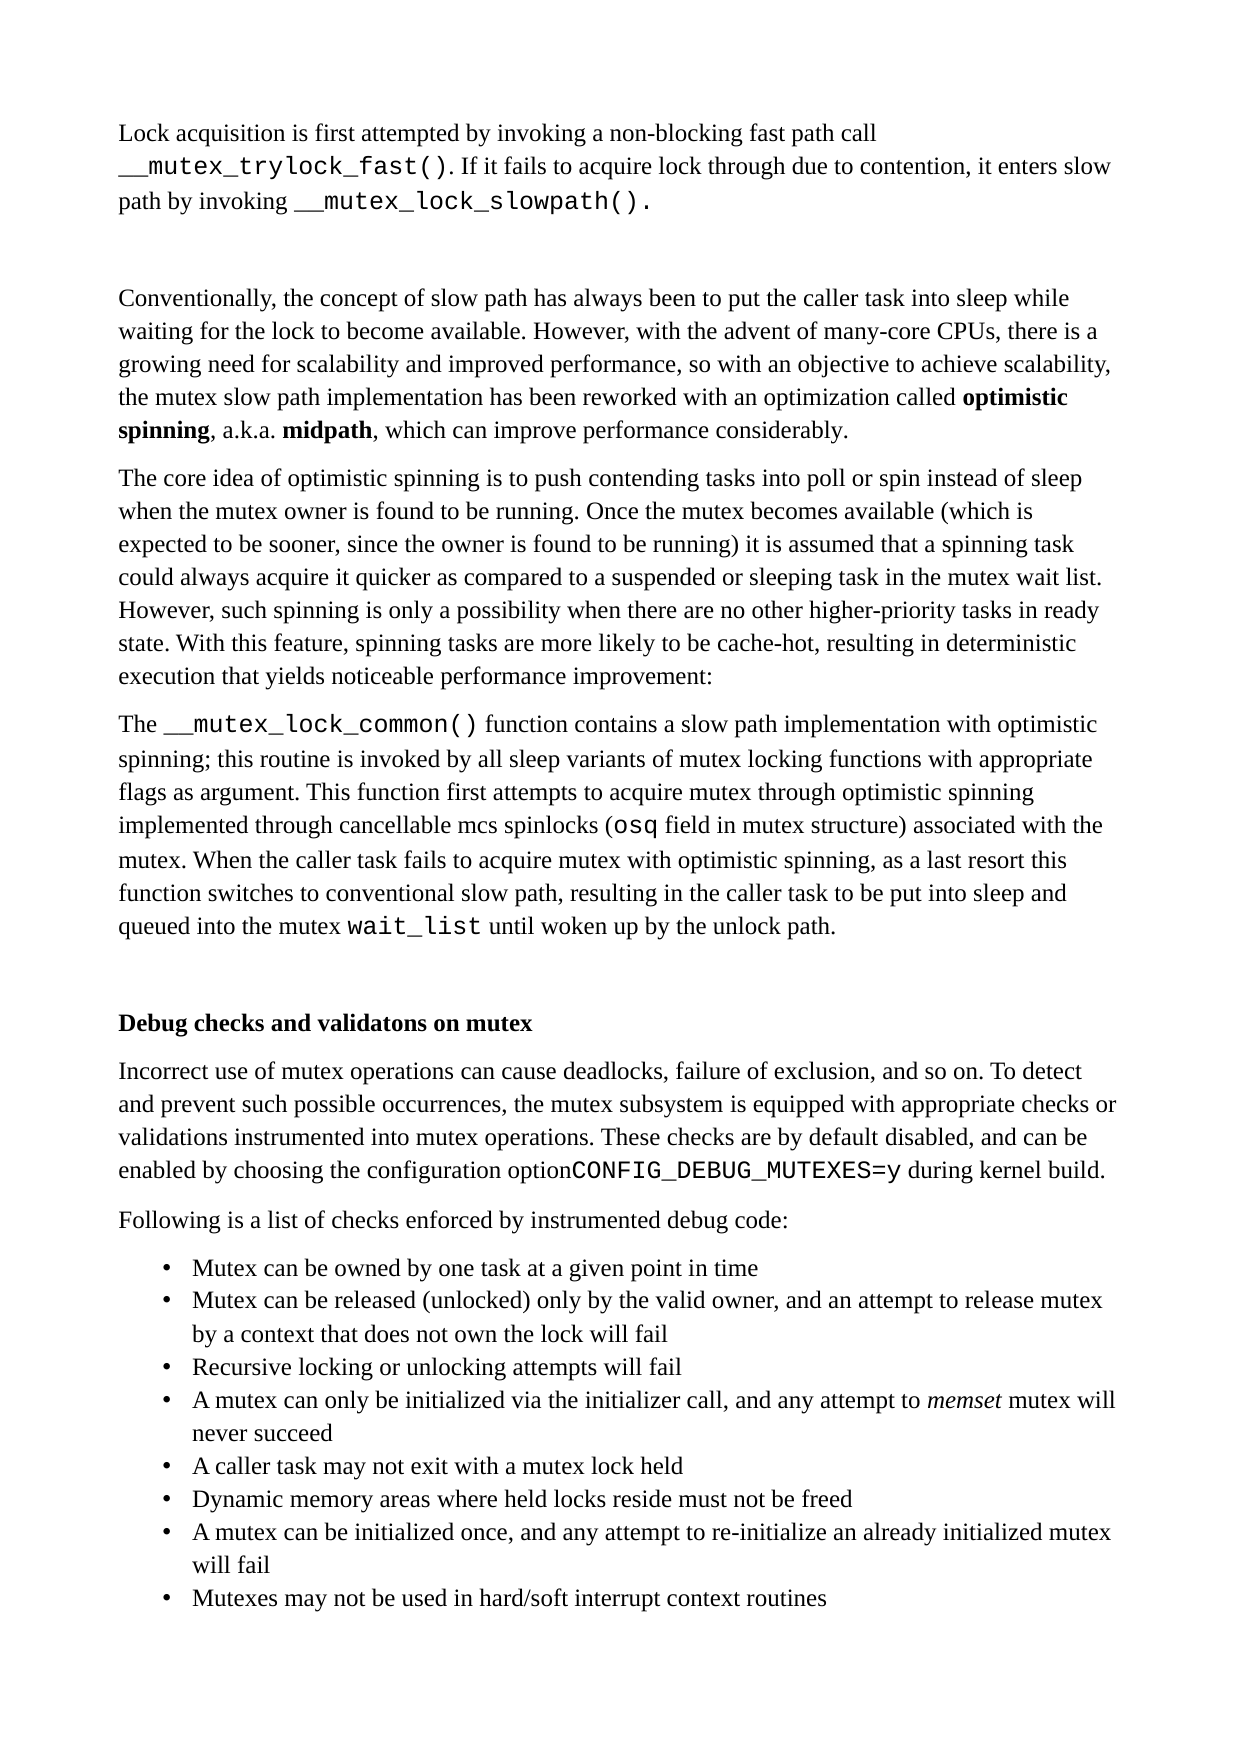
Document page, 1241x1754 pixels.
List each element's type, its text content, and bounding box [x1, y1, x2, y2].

text Conventionally, the concept of slow path has always been to put the caller task into sleep while waiting for the lock to become available. However, with the advent of many-core CPUs, there is a growing need for scalability and improved performance, so with an objective to achieve scalability, the mutex slow path implementation has been reworked with an optimization called optimistic spinning, a.k.a. midpath, which can improve performance considerably. [118, 283, 1122, 444]
text The core idea of optimistic spinning is to push contending tasks into poll or spin instead of sleep when the mutex owner is found to be running. Once the mutex becomes available (which is expected to be sooner, since the owner is found to be running) it is assumed that a spinning task could always acquire it quicker as compared to a suspended or sleeping task in the mutex wait list. However, such spinning is only a possibility when there are no other higher-priority tasks in ready state. With this feature, spinning tasks are more likely to be cache-hot, resulting in deterministic execution that yields noticeable performance improvement: [118, 463, 1122, 690]
list A caller task may not exit with a mutex lock held [162, 1451, 1122, 1479]
text Debug checks and validatons on mutex [118, 1008, 1122, 1037]
text Lock acquisition is first attempted by invoking a non-blocking fast path call __mutex_trylock_fast(). If it fails to acquire lock through due to contention, it enters slow path by invoking __mutex_lock_slowpath(). [118, 118, 1122, 217]
text Following is a list of checks enforced by instrumented debug code: [118, 1205, 1122, 1234]
list A mutex can only be initialized via the initializer call, and any attempt to memset mutex will never succeed [162, 1385, 1122, 1446]
list Mutex can be owned by one task at a given point in time [162, 1253, 1122, 1281]
list Mutexes may not be used in hard/soft interrupt context routines [162, 1583, 1122, 1612]
list A mutex can be initialized once, and any attempt to re-initialize an already initialized mutex will fail [162, 1517, 1122, 1578]
list Dynamic memory areas where held locks reside must not be freed [162, 1484, 1122, 1512]
list Mutex can be released (unlocked) only by the valid owner, and an attempt to release mutex by a context that does not own the lock will fail [162, 1286, 1122, 1347]
text Incorrect use of mutex operations can cause deadlocks, failure of exclusion, and so on. To detect and prevent such possible occurrences, the mutex subsystem is equipped with appropriate checks or validations instrumented into mutex operations. These checks are by default disabled, and can be enabled by choosing the configuration optionCONFIG_DEBUG_MUTEXES=y during kernel build. [118, 1056, 1122, 1186]
text The __mutex_lock_common() function contains a slow path implementation with optimistic spinning; this routine is invoked by all sleep variants of mutex locking functions with appropriate flags as argument. This function first attempts to acquire mutex through optimistic spinning implemented through cancellable mcs spinlocks (osq field in mutex structure) associated with the mutex. When the caller task fails to acquire mutex with optimistic spinning, as a last resort this function switches to conventional slow path, resulting in the caller task to be put into sleep and queued into the mutex wait_list until woken up by the unlock path. [118, 709, 1122, 942]
list Recursive locking or unlocking attempts will fail [162, 1352, 1122, 1380]
